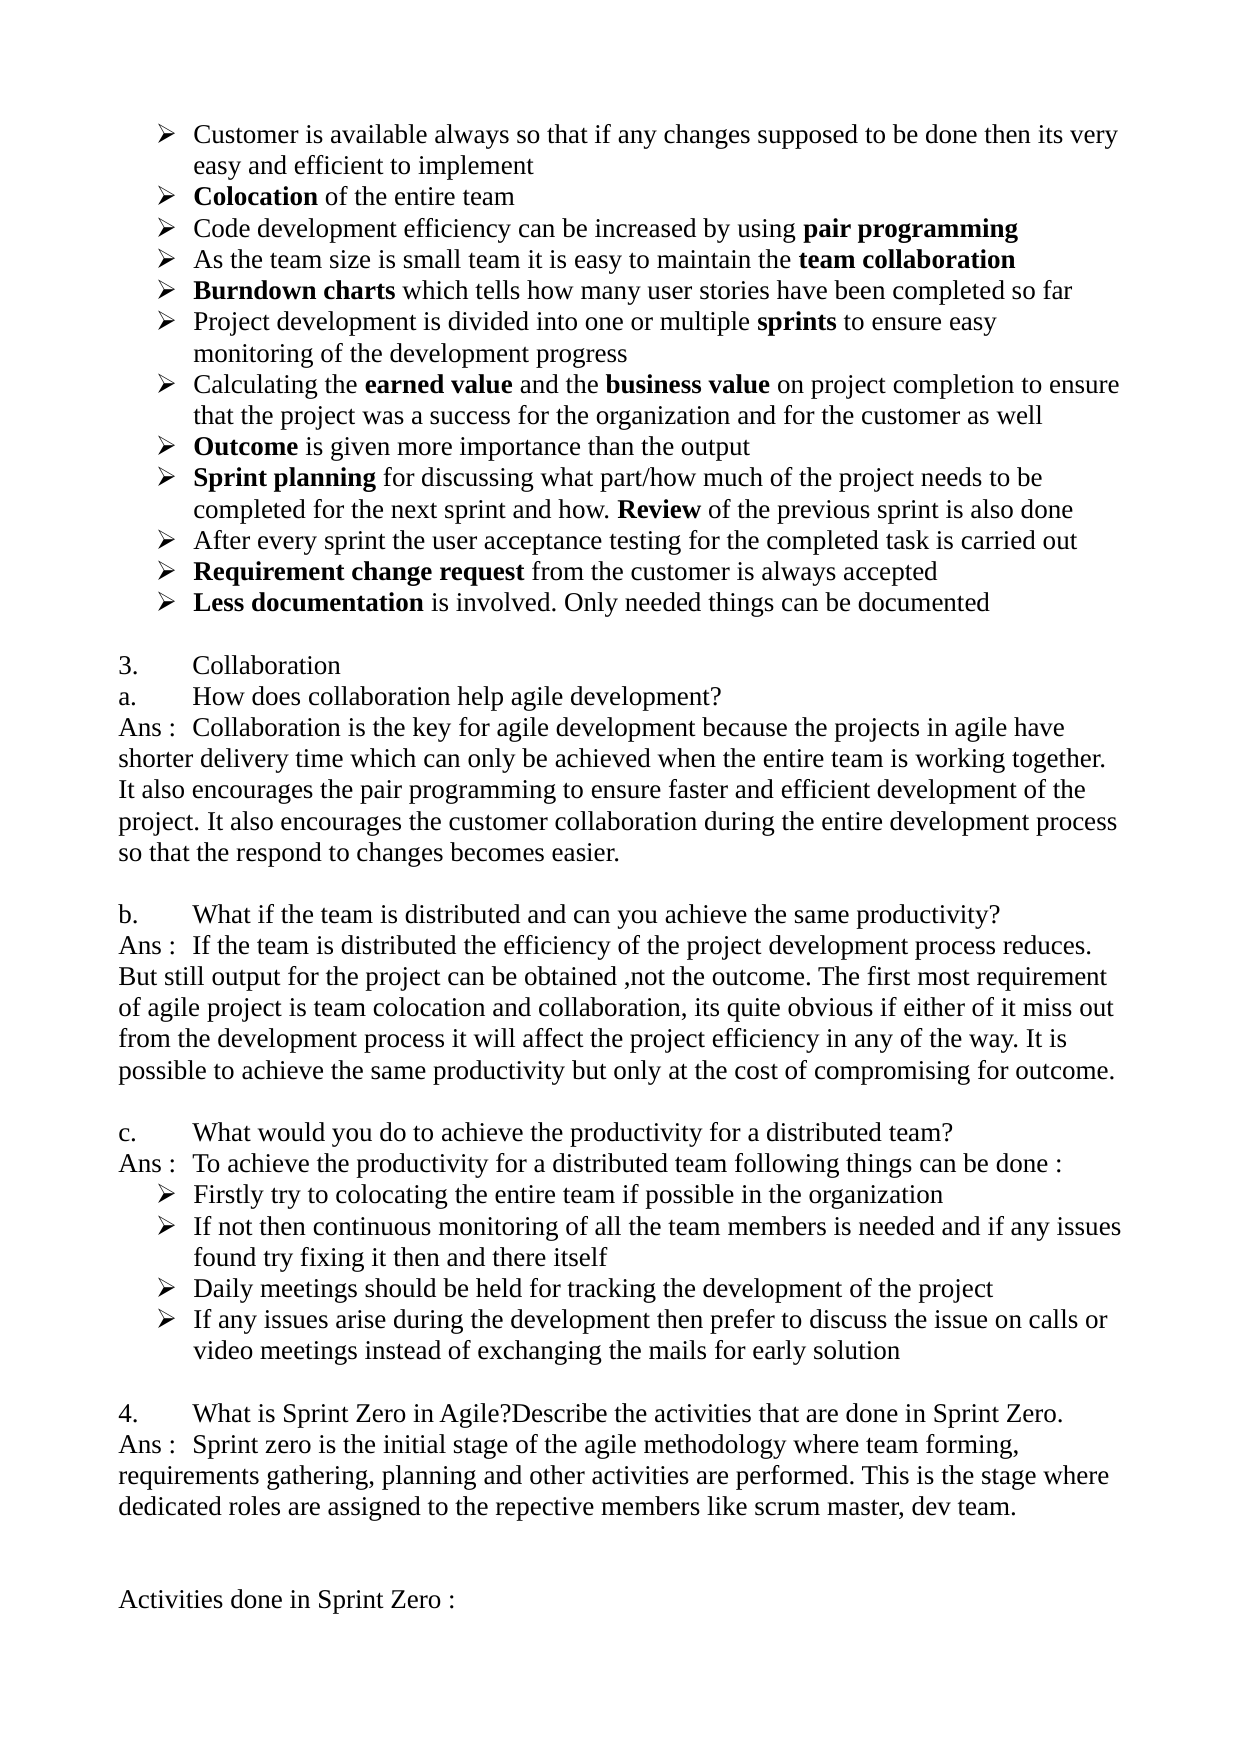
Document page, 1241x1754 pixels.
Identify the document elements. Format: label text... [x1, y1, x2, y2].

text 4. What is Sprint Zero in Agile?Describe the activities that are done in Sprint Zero. [118, 1397, 1122, 1428]
list Customer is available always so that if any changes supposed to be done then its very easy and efficient to implement [156, 118, 1122, 181]
list If any issues arise during the development then prefer to discuss the issue on calls or video meetings instead of exchanging the mails for early solution [156, 1303, 1122, 1366]
list Requirement change request from the customer is always accepted [156, 555, 1122, 586]
list Daily meetings should be held for tracking the development of the project [156, 1272, 1122, 1303]
text Ans : To achieve the productivity for a distributed team following things can be done : [118, 1147, 1122, 1178]
text 3. Collaboration [118, 649, 1122, 680]
list Calculating the earned value and the business value on project completion to ensure that the project was a success for the organization and for the customer as well [156, 368, 1122, 430]
list Code development efficiency can be increased by using pair programming [156, 212, 1122, 243]
text b. What if the team is distributed and can you achieve the same productivity? [118, 898, 1122, 929]
text Ans : If the team is distributed the efficiency of the project development process reduces. But still output for the project can be obtained ,not the outcome. The first most requirement of agile project is team colocation and collaboration, its quite obvious if either of it miss out from the development process it will affect the project efficiency in any of the way. It is possible to achieve the same productivity but only at the cost of compromising for outcome. [118, 929, 1122, 1085]
list Colocation of the entire team [156, 181, 1122, 212]
list After every sprint the user acceptance testing for the completed task is carried out [156, 524, 1122, 555]
list Sprint planning for discussing what part/how much of the project needs to be completed for the next sprint and how. Review of the previous sprint is also done [156, 462, 1122, 524]
text a. How does collaboration help agile development? [118, 680, 1122, 711]
list Firstly try to colocating the entire team if possible in the organization [156, 1178, 1122, 1209]
text Ans : Collaboration is the key for agile development because the projects in agile have shorter delivery time which can only be achieved when the entire team is working together. [118, 711, 1122, 773]
text It also encourages the pair programming to ensure faster and efficient development of the project. It also encourages the customer collaboration during the entire development process so that the respond to changes becomes easier. [118, 773, 1122, 867]
list Outcome is given more importance than the output [156, 430, 1122, 462]
text Ans : Sprint zero is the initial stage of the agile methodology where team forming, requirements gathering, planning and other activities are performed. This is the stage where dedicated roles are assigned to the repective members like scrum master, dev team. [118, 1428, 1122, 1521]
list Project development is divided into one or multiple sprints to ensure easy monitoring of the development progress [156, 306, 1122, 368]
list Burndown charts which tells how many user stories have been completed so far [156, 274, 1122, 306]
list Less documentation is involved. Only needed things can be documented [156, 586, 1122, 618]
text c. What would you do to achieve the productivity for a distributed team? [118, 1116, 1122, 1147]
list As the team size is small team it is easy to maintain the team collaboration [156, 243, 1122, 274]
list If not then continuous monitoring of all the team members is needed and if any issues found try fixing it then and there itself [156, 1209, 1122, 1272]
text Activities done in Sprint Zero : [118, 1584, 1122, 1615]
